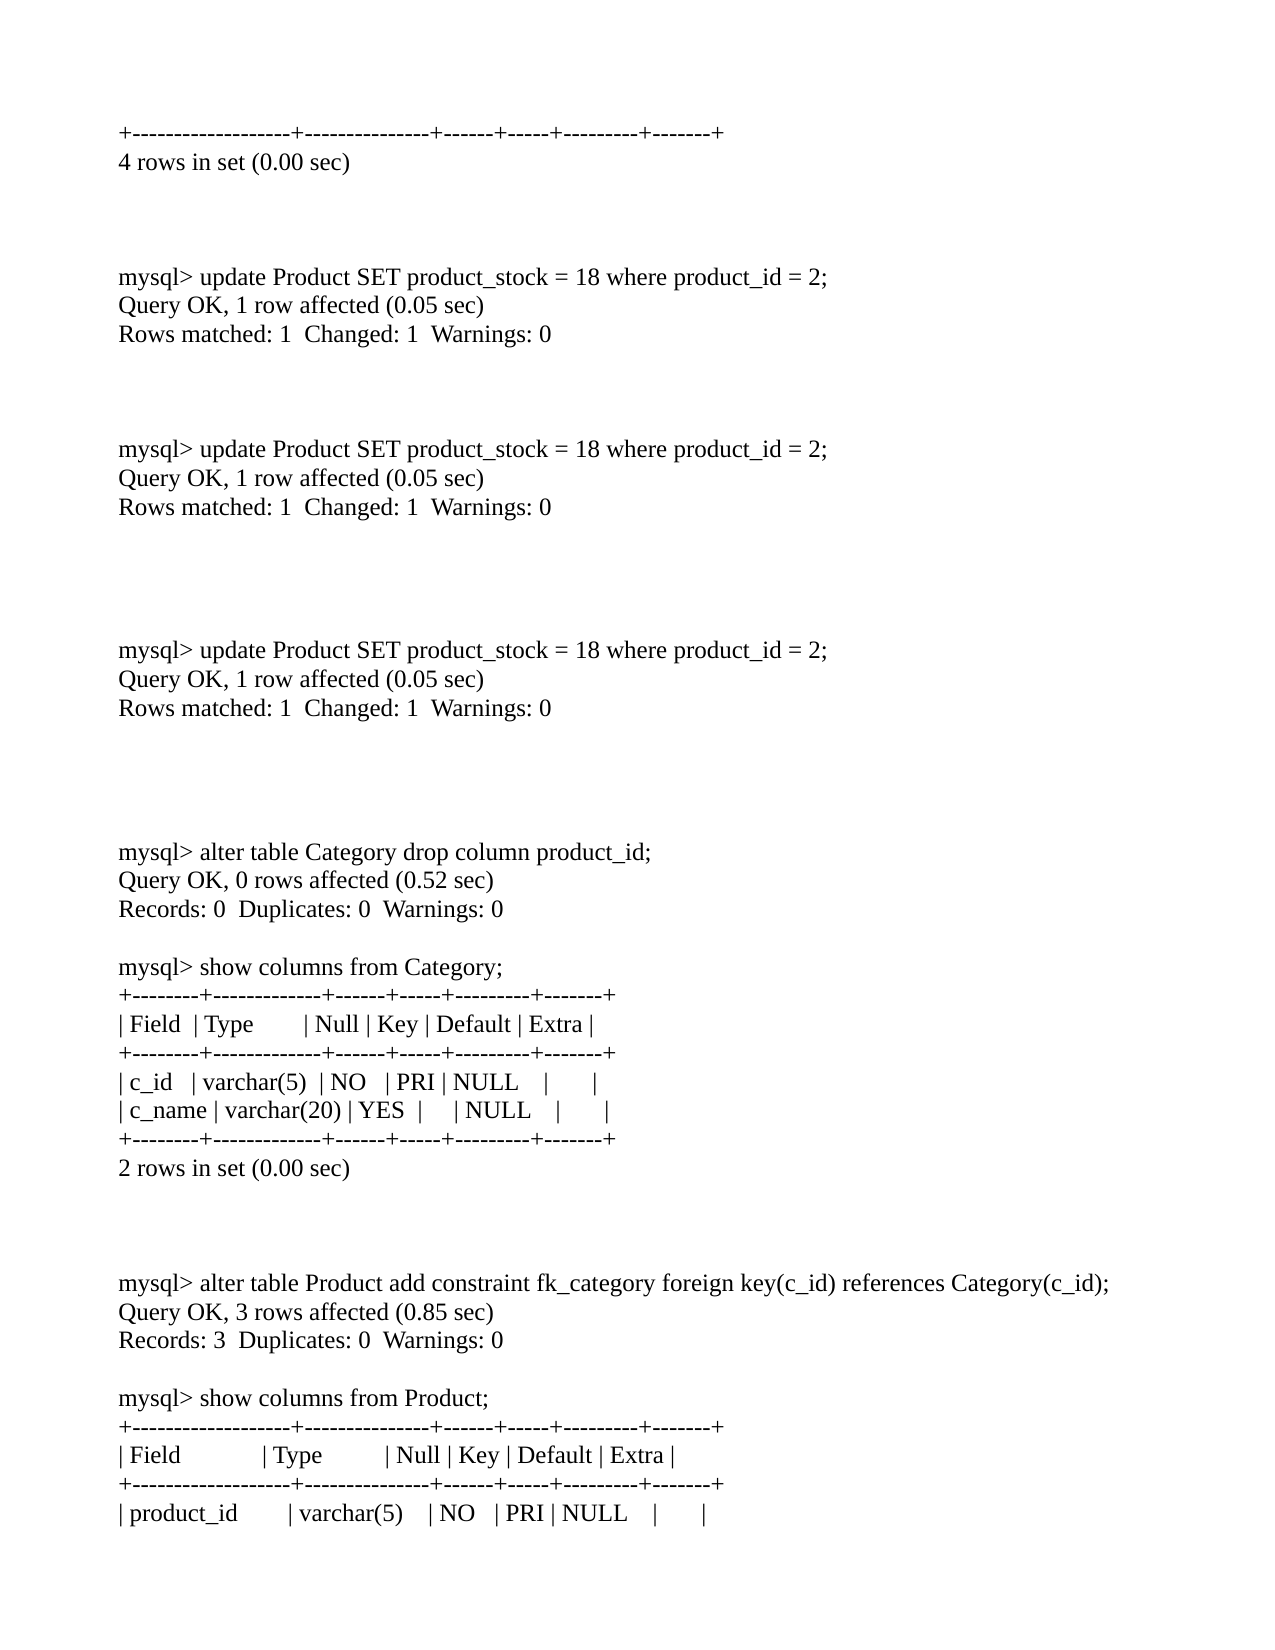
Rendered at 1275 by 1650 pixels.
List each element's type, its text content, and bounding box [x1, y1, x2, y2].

text | c_name | varchar(20) | YES | | NULL | | [118, 1096, 1157, 1124]
text mysql> show columns from Category; [118, 952, 1157, 981]
text | Field | Type | Null | Key | Default | Extra | [118, 1441, 1157, 1469]
text Query OK, 0 rows affected (0.52 sec) [118, 866, 1157, 894]
text Records: 3 Duplicates: 0 Warnings: 0 [118, 1326, 1157, 1354]
text +--------+-------------+------+-----+---------+-------+ [118, 1038, 1157, 1067]
text Query OK, 3 rows affected (0.85 sec) [118, 1297, 1157, 1326]
text Records: 0 Duplicates: 0 Warnings: 0 [118, 894, 1157, 923]
text 2 rows in set (0.00 sec) [118, 1153, 1157, 1182]
text mysql> update Product SET product_stock = 18 where product_id = 2; [118, 262, 1157, 291]
text mysql> alter table Product add constraint fk_category foreign key(c_id) references Category(c_id); [118, 1268, 1157, 1297]
text Query OK, 1 row affected (0.05 sec) [118, 463, 1157, 492]
text mysql> show columns from Product; [118, 1383, 1157, 1412]
text 4 rows in set (0.00 sec) [118, 147, 1157, 176]
text Query OK, 1 row affected (0.05 sec) [118, 664, 1157, 693]
text | Field | Type | Null | Key | Default | Extra | [118, 1009, 1157, 1038]
text | product_id | varchar(5) | NO | PRI | NULL | | [118, 1498, 1157, 1527]
text Rows matched: 1 Changed: 1 Warnings: 0 [118, 492, 1157, 521]
text mysql> update Product SET product_stock = 18 where product_id = 2; [118, 636, 1157, 664]
text +-------------------+---------------+------+-----+---------+-------+ [118, 118, 1157, 147]
text mysql> update Product SET product_stock = 18 where product_id = 2; [118, 434, 1157, 463]
text +--------+-------------+------+-----+---------+-------+ [118, 1124, 1157, 1153]
text +-------------------+---------------+------+-----+---------+-------+ [118, 1469, 1157, 1498]
text Rows matched: 1 Changed: 1 Warnings: 0 [118, 693, 1157, 722]
text mysql> alter table Category drop column product_id; [118, 837, 1157, 866]
text Rows matched: 1 Changed: 1 Warnings: 0 [118, 319, 1157, 348]
text +--------+-------------+------+-----+---------+-------+ [118, 981, 1157, 1009]
text Query OK, 1 row affected (0.05 sec) [118, 291, 1157, 319]
text | c_id | varchar(5) | NO | PRI | NULL | | [118, 1067, 1157, 1096]
text +-------------------+---------------+------+-----+---------+-------+ [118, 1412, 1157, 1441]
